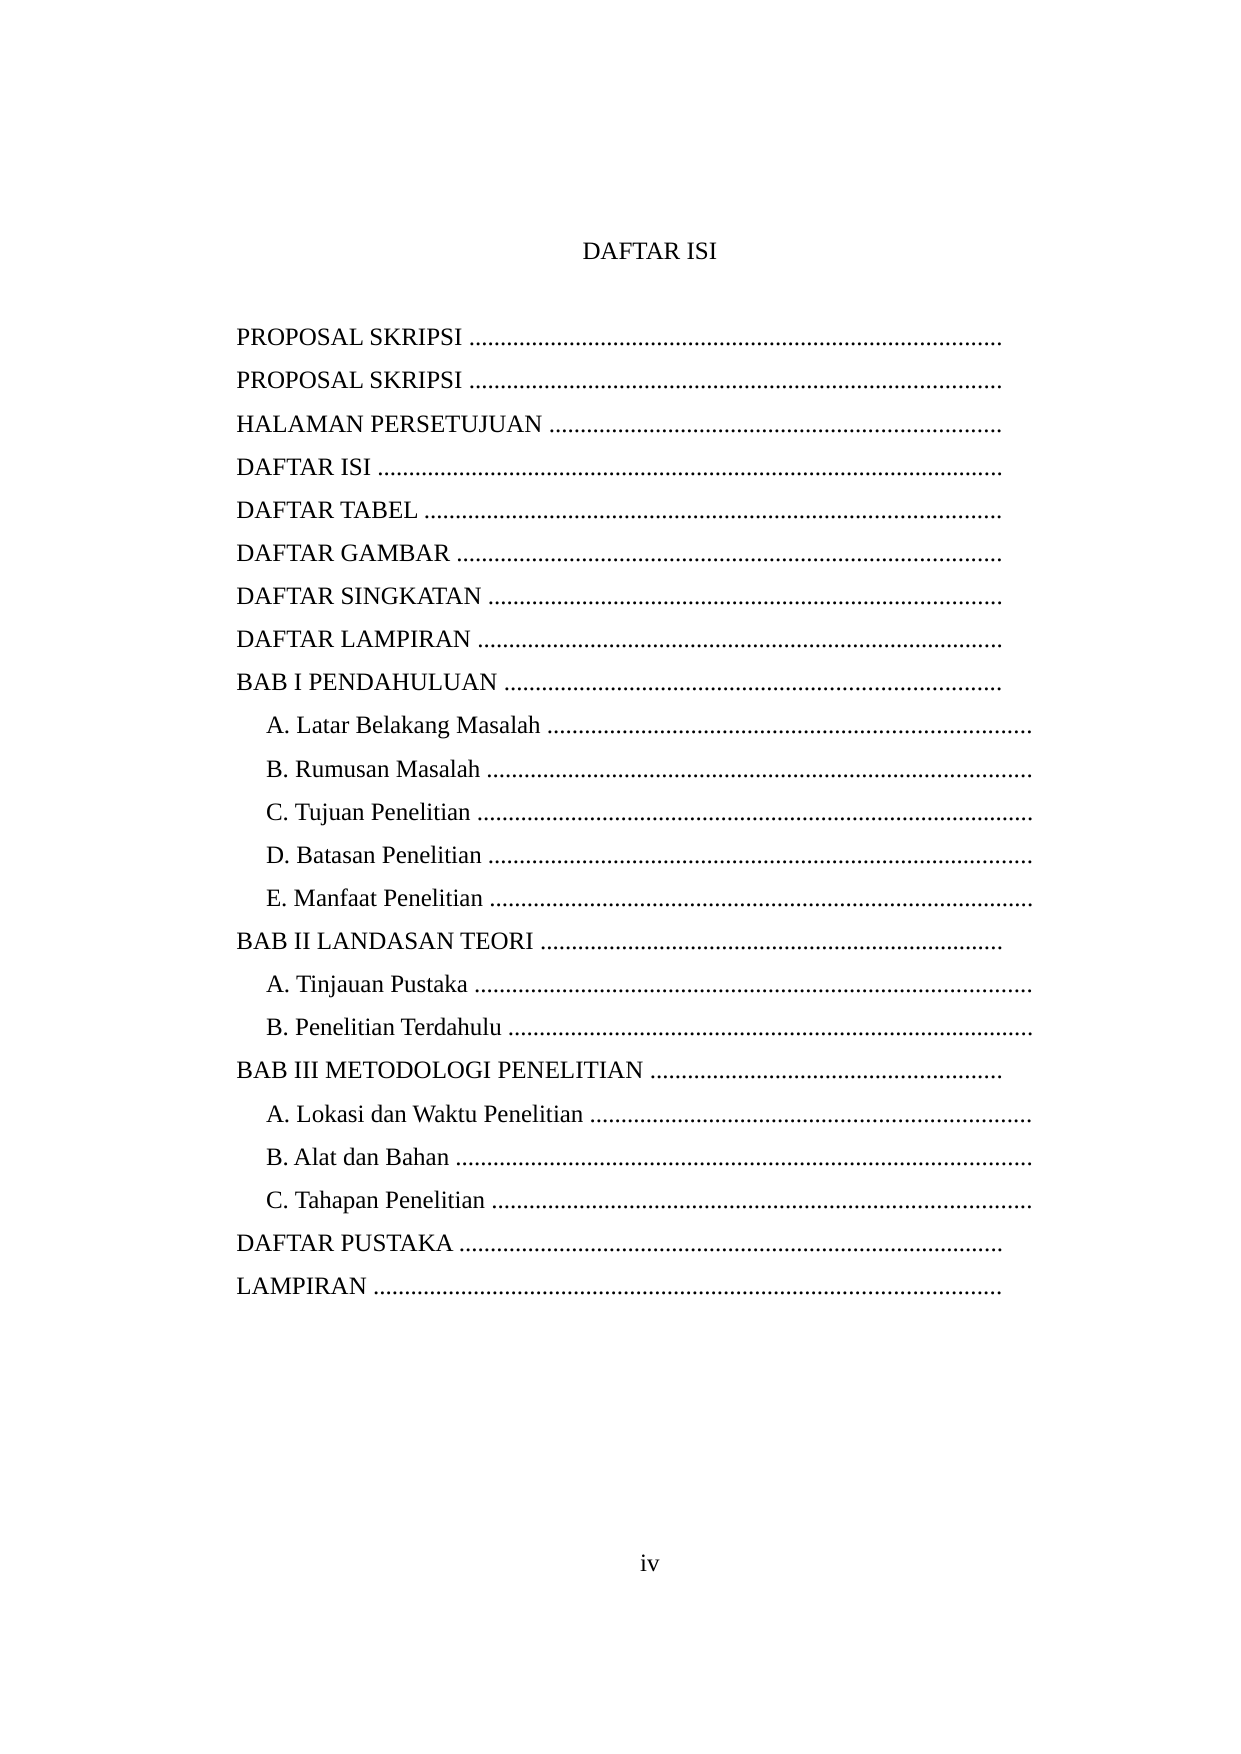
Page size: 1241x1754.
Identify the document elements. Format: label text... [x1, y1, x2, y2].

text DAFTAR PUSTAKA [236, 1228, 1063, 1257]
text B. Rumusan Masalah [266, 754, 1063, 782]
text PROPOSAL SKRIPSI [236, 322, 1063, 351]
text A. Lokasi dan Waktu Penelitian [266, 1099, 1063, 1127]
text BAB III METODOLOGI PENELITIAN [236, 1056, 1063, 1084]
text D. Batasan Penelitian [266, 840, 1063, 869]
text B. Alat dan Bahan [266, 1142, 1063, 1171]
text DAFTAR GAMBAR [236, 538, 1063, 567]
text DAFTAR ISI [236, 452, 1063, 481]
text E. Manfaat Penelitian [266, 883, 1063, 912]
text C. Tujuan Penelitian [266, 797, 1063, 826]
text PROPOSAL SKRIPSI [236, 366, 1063, 394]
text HALAMAN PERSETUJUAN [236, 409, 1063, 437]
text A. Latar Belakang Masalah [266, 711, 1063, 739]
text BAB I PENDAHULUAN [236, 667, 1063, 696]
text LAMPIRAN ­ [236, 1271, 1063, 1300]
text DAFTAR TABEL [236, 495, 1063, 524]
text B. Penelitian Terdahulu [266, 1012, 1063, 1041]
text DAFTAR SINGKATAN [236, 581, 1063, 610]
text C. Tahapan Penelitian [266, 1185, 1063, 1214]
text DAFTAR LAMPIRAN [236, 624, 1063, 653]
text BAB II LANDASAN TEORI [236, 926, 1063, 955]
text DAFTAR ISI [236, 236, 1063, 265]
text A. Tinjauan Pustaka [266, 969, 1063, 998]
